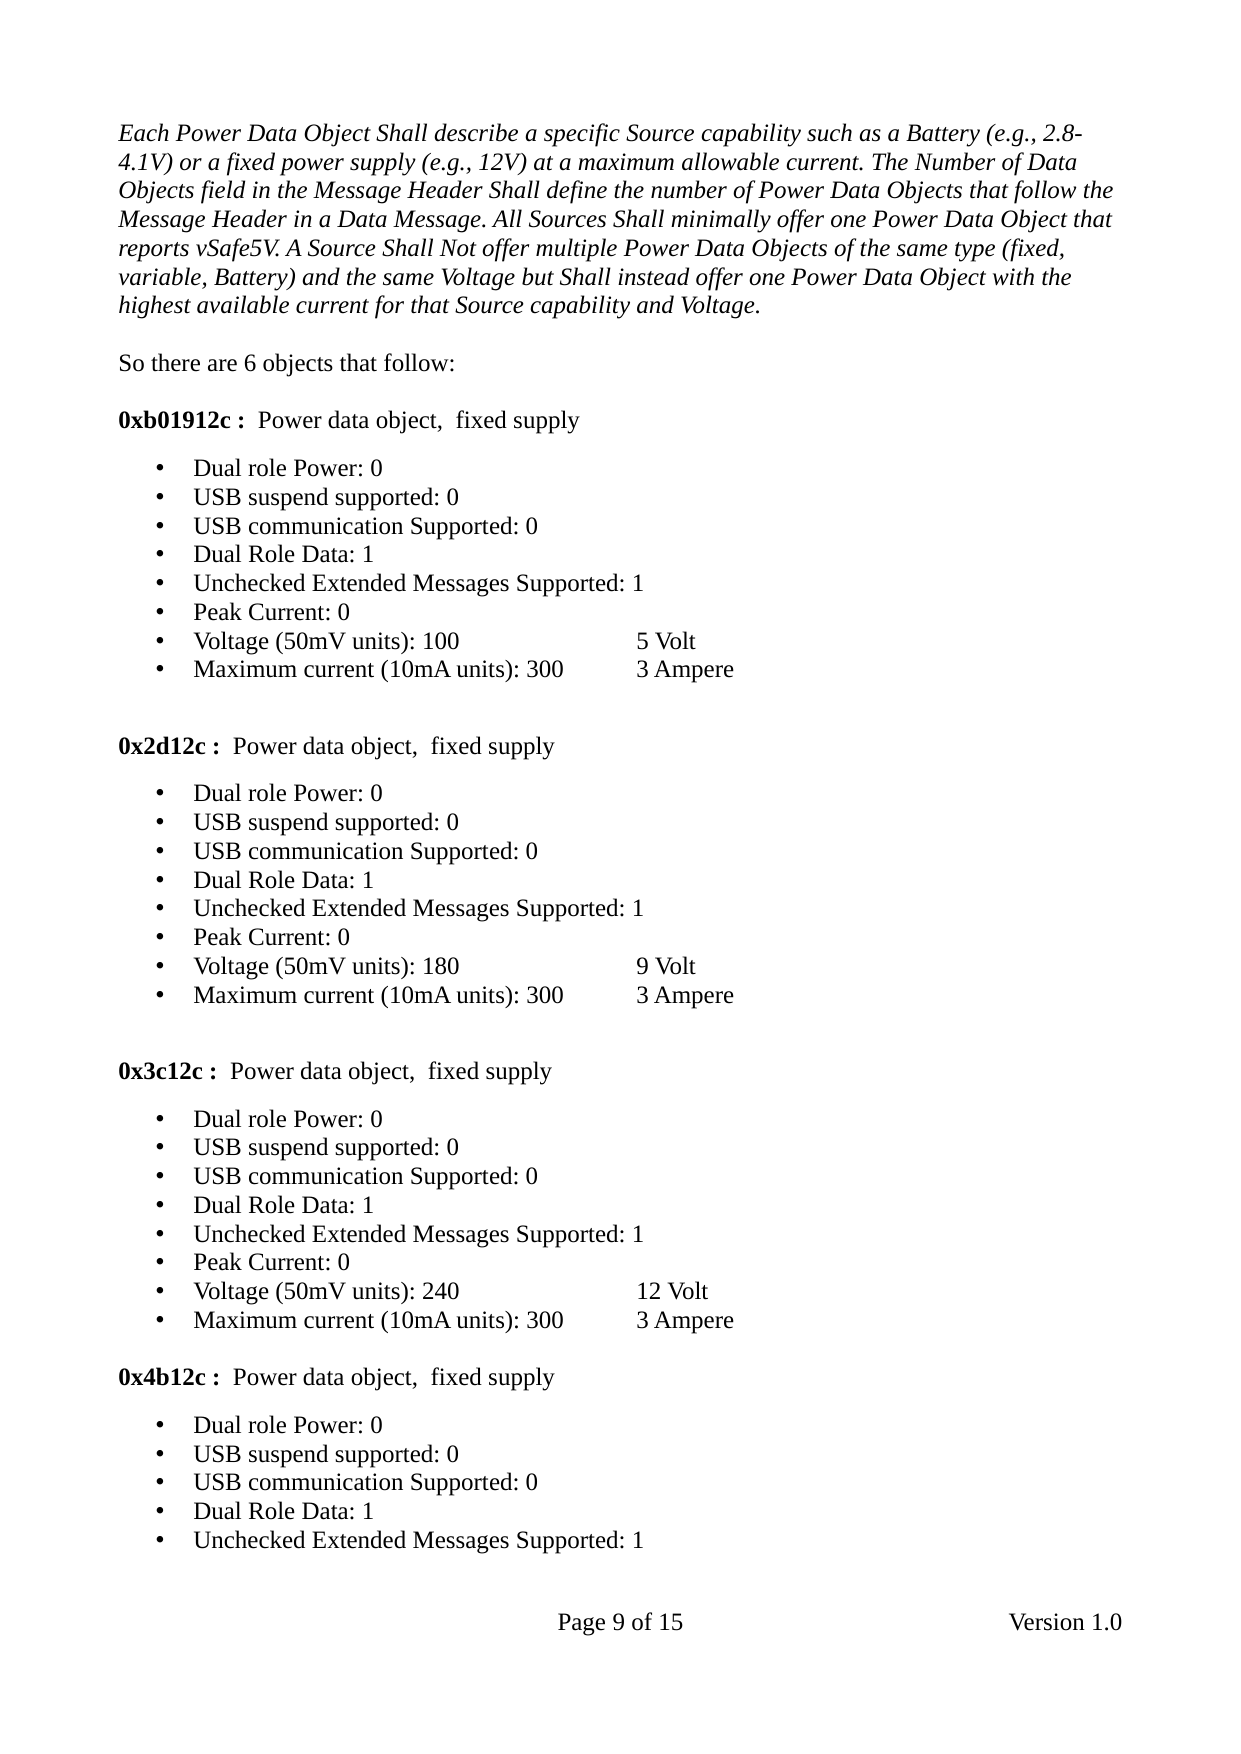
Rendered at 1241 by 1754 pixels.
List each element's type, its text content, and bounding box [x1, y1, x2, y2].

list Dual Role Data: 1 [156, 539, 1122, 568]
list Unchecked Extended Messages Supported: 1 [156, 1219, 1122, 1247]
list Dual role Power: 0 [156, 1104, 1122, 1132]
list Voltage (50mV units): 240 12 Volt [156, 1276, 1122, 1305]
text 0x3c12c : Power data object, fixed supply [118, 1056, 1122, 1085]
text Each Power Data Object Shall describe a specific Source capability such as a Battery (e.g., 2.8-4.1V) or a fixed power supply (e.g., 12V) at a maximum allowable current. The Number of Data Objects field in the Message Header Shall define the number of Power Data Objects that follow the Message Header in a Data Message. All Sources Shall minimally offer one Power Data Object that reports vSafe5V. A Source Shall Not offer multiple Power Data Objects of the same type (fixed, variable, Battery) and the same Voltage but Shall instead offer one Power Data Object with the highest available current for that Source capability and Voltage. [118, 118, 1122, 319]
list USB suspend supported: 0 [156, 807, 1122, 836]
list Dual role Power: 0 [156, 1410, 1122, 1439]
list Voltage (50mV units): 100 5 Volt [156, 626, 1122, 654]
text 0x2d12c : Power data object, fixed supply [118, 731, 1122, 759]
list USB suspend supported: 0 [156, 1439, 1122, 1467]
list USB communication Supported: 0 [156, 1161, 1122, 1190]
list Unchecked Extended Messages Supported: 1 [156, 568, 1122, 597]
text So there are 6 objects that follow: [118, 348, 1122, 377]
list Peak Current: 0 [156, 922, 1122, 951]
list Dual role Power: 0 [156, 778, 1122, 807]
text 0x4b12c : Power data object, fixed supply [118, 1362, 1122, 1391]
list USB communication Supported: 0 [156, 836, 1122, 865]
list Dual role Power: 0 [156, 453, 1122, 482]
text 0xb01912c : Power data object, fixed supply [118, 406, 1122, 434]
list Voltage (50mV units): 180 9 Volt [156, 951, 1122, 980]
list Maximum current (10mA units): 300 3 Ampere [156, 1305, 1122, 1334]
list Unchecked Extended Messages Supported: 1 [156, 1525, 1122, 1554]
list Peak Current: 0 [156, 1247, 1122, 1276]
list USB suspend supported: 0 [156, 1132, 1122, 1161]
list USB communication Supported: 0 [156, 511, 1122, 539]
list USB suspend supported: 0 [156, 482, 1122, 511]
list Dual Role Data: 1 [156, 1496, 1122, 1525]
list USB communication Supported: 0 [156, 1467, 1122, 1496]
list Dual Role Data: 1 [156, 1190, 1122, 1219]
list Maximum current (10mA units): 300 3 Ampere [156, 980, 1122, 1008]
list Unchecked Extended Messages Supported: 1 [156, 893, 1122, 922]
list Dual Role Data: 1 [156, 865, 1122, 893]
list Peak Current: 0 [156, 597, 1122, 626]
list Maximum current (10mA units): 300 3 Ampere [156, 654, 1122, 683]
